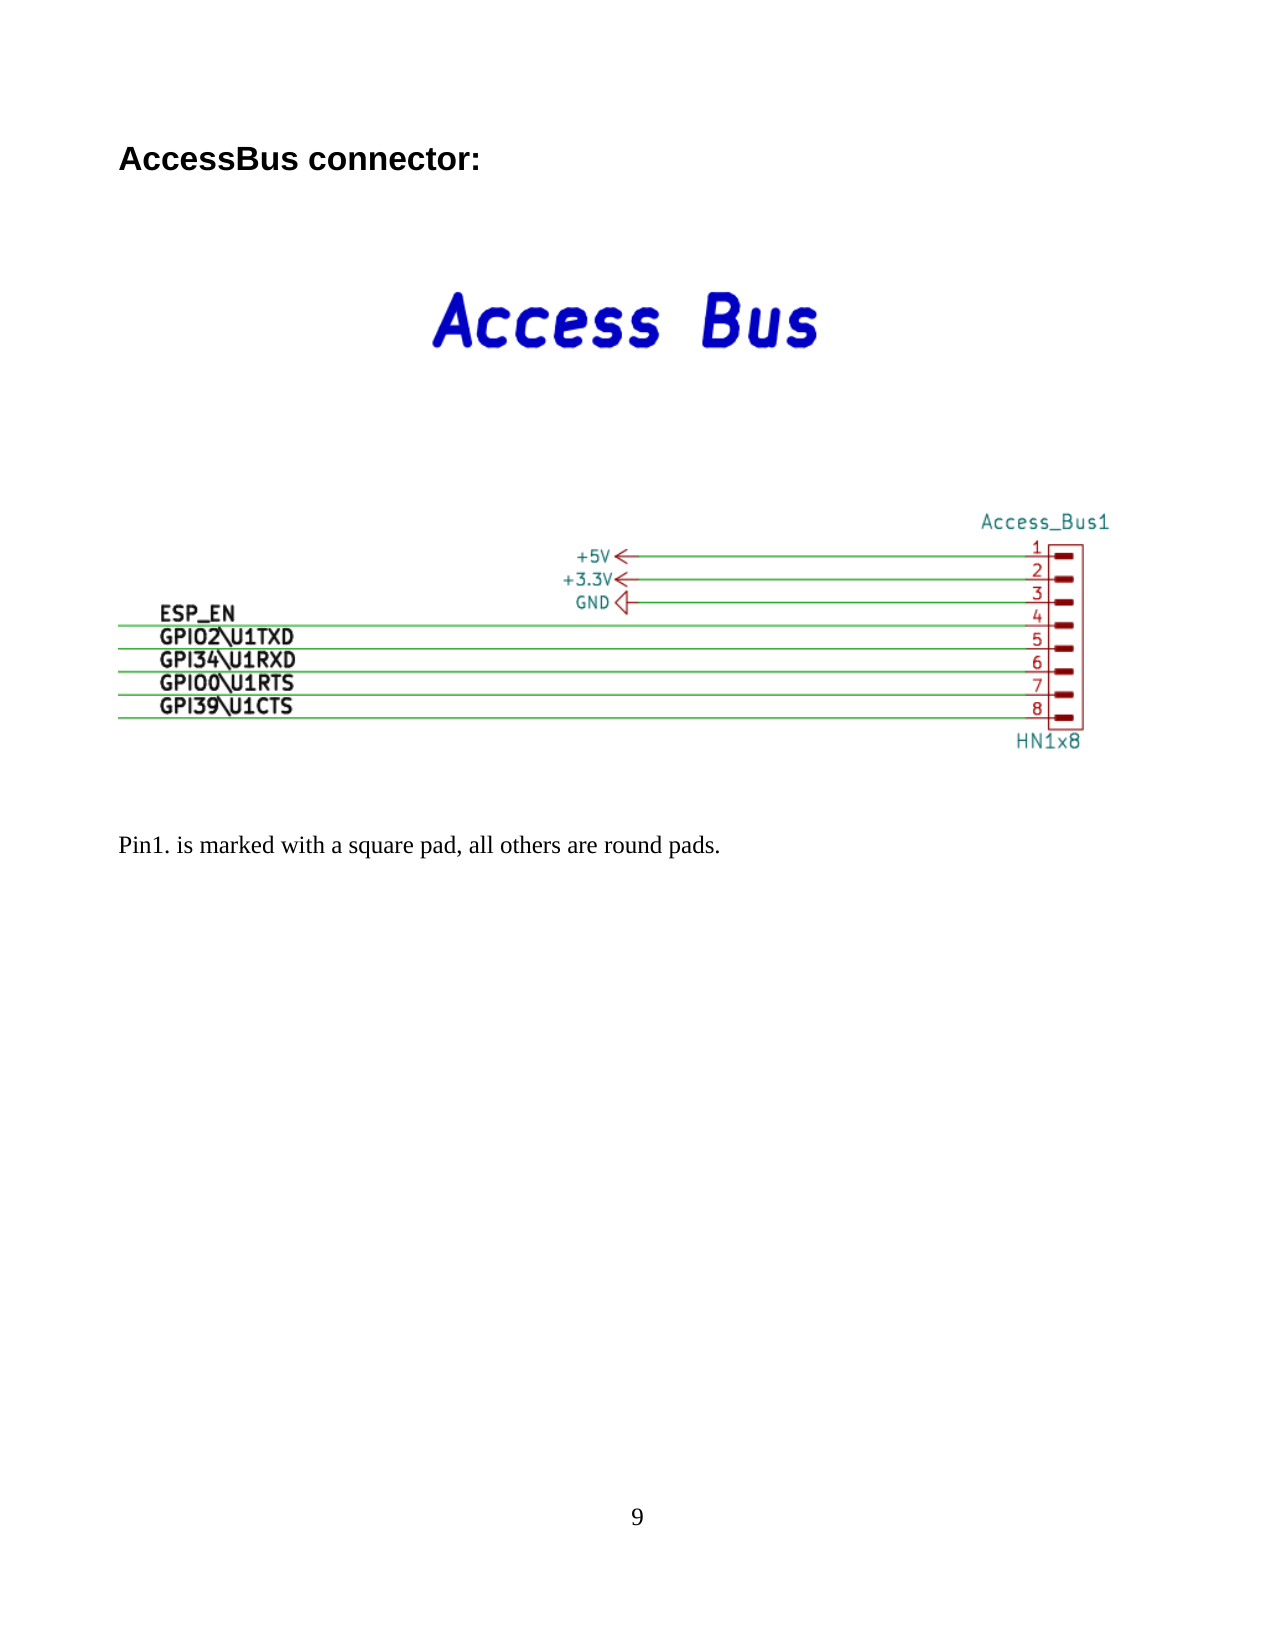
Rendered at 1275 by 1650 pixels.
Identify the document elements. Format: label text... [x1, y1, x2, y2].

subtitle AccessBus connector: [118, 139, 1157, 178]
text Pin1. is marked with a square pad, all others are round pads. [118, 830, 1157, 859]
picture [118, 237, 1157, 780]
